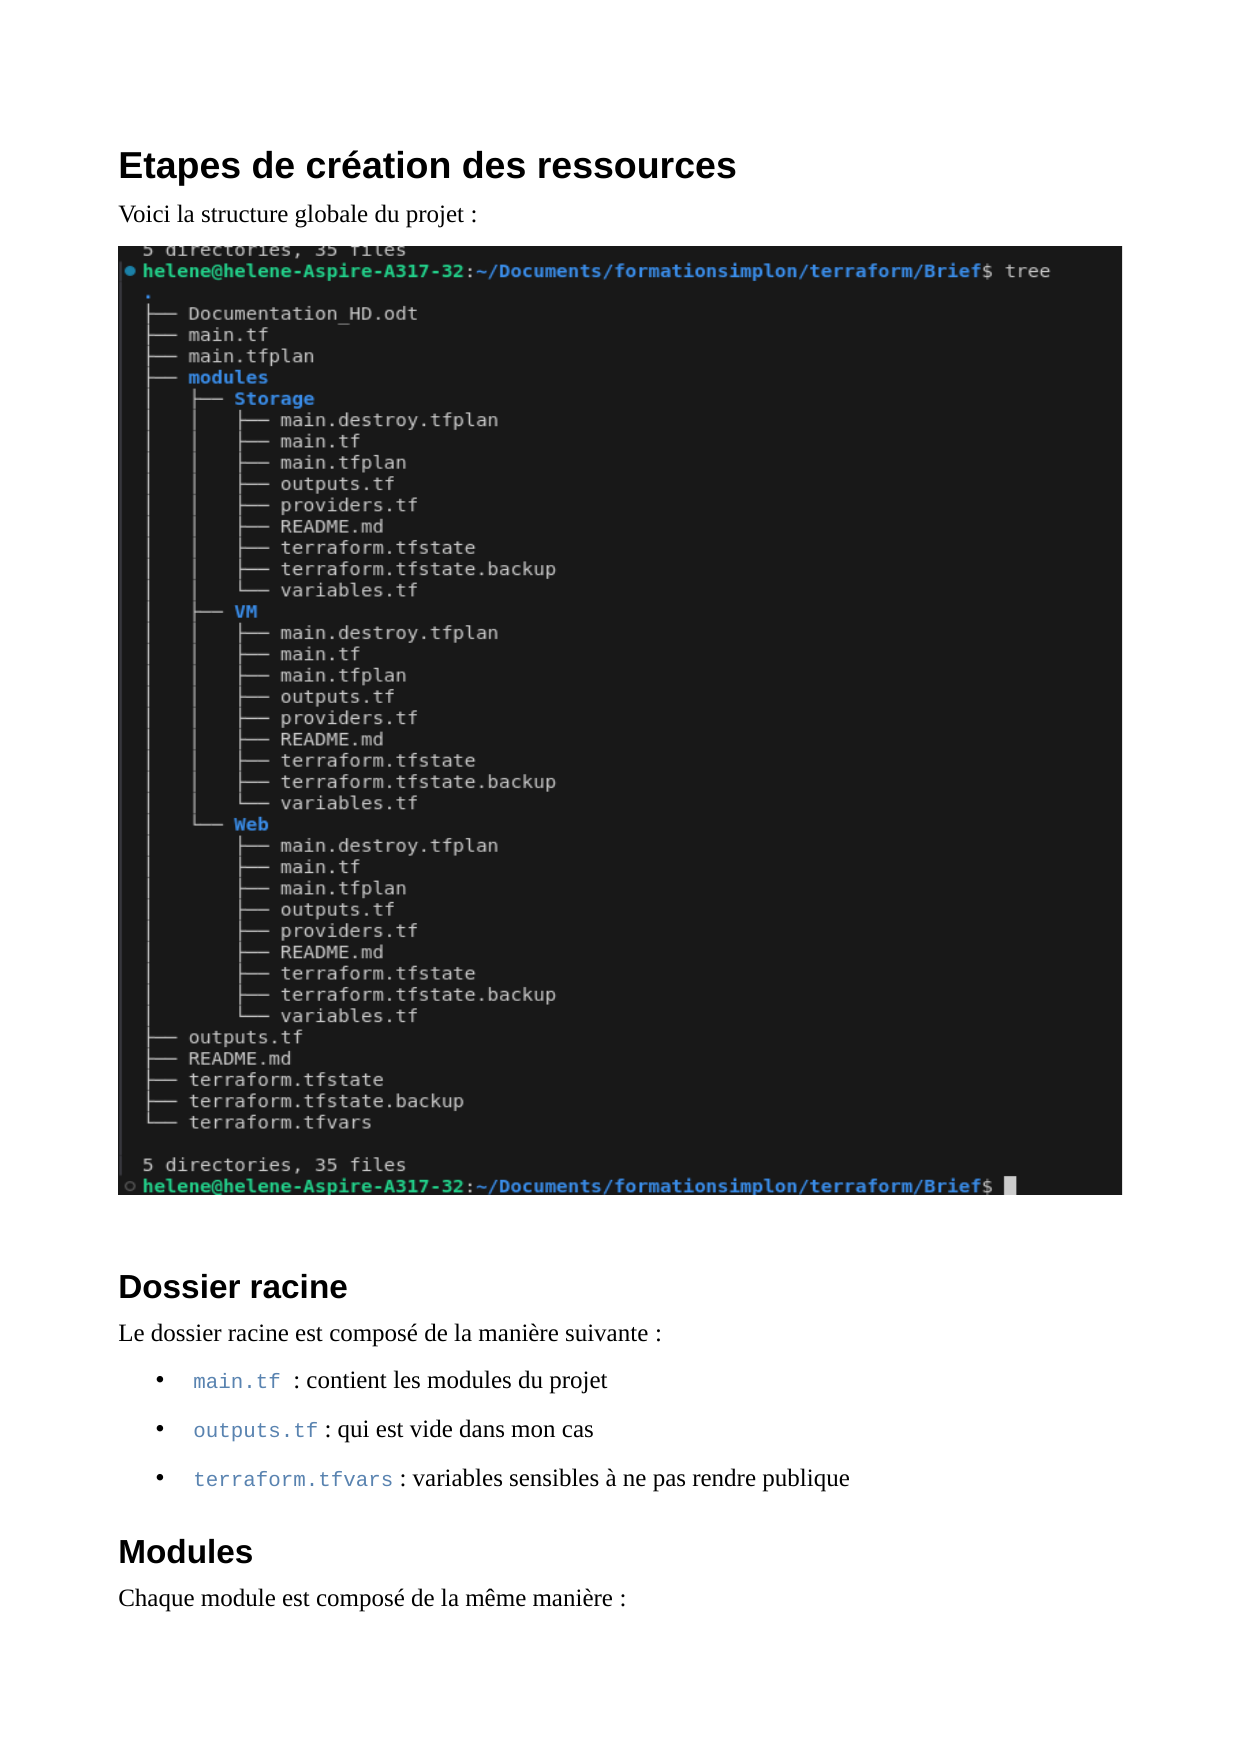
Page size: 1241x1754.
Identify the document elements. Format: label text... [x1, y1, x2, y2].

subtitle Modules [118, 1532, 1122, 1571]
list outputs.tf : qui est vide dans mon cas [156, 1414, 1122, 1444]
subtitle Etapes de création des ressources [118, 143, 1122, 186]
list main.tf : contient les modules du projet [156, 1366, 1122, 1395]
subtitle Dossier racine [118, 1267, 1122, 1306]
text Voici la structure globale du projet : [118, 199, 1122, 227]
list terraform.tfvars : variables sensibles à ne pas rendre publique [156, 1463, 1122, 1492]
picture [118, 246, 1123, 1195]
text Le dossier racine est composé de la manière suivante : [118, 1318, 1122, 1347]
text Chaque module est composé de la même manière : [118, 1583, 1122, 1612]
